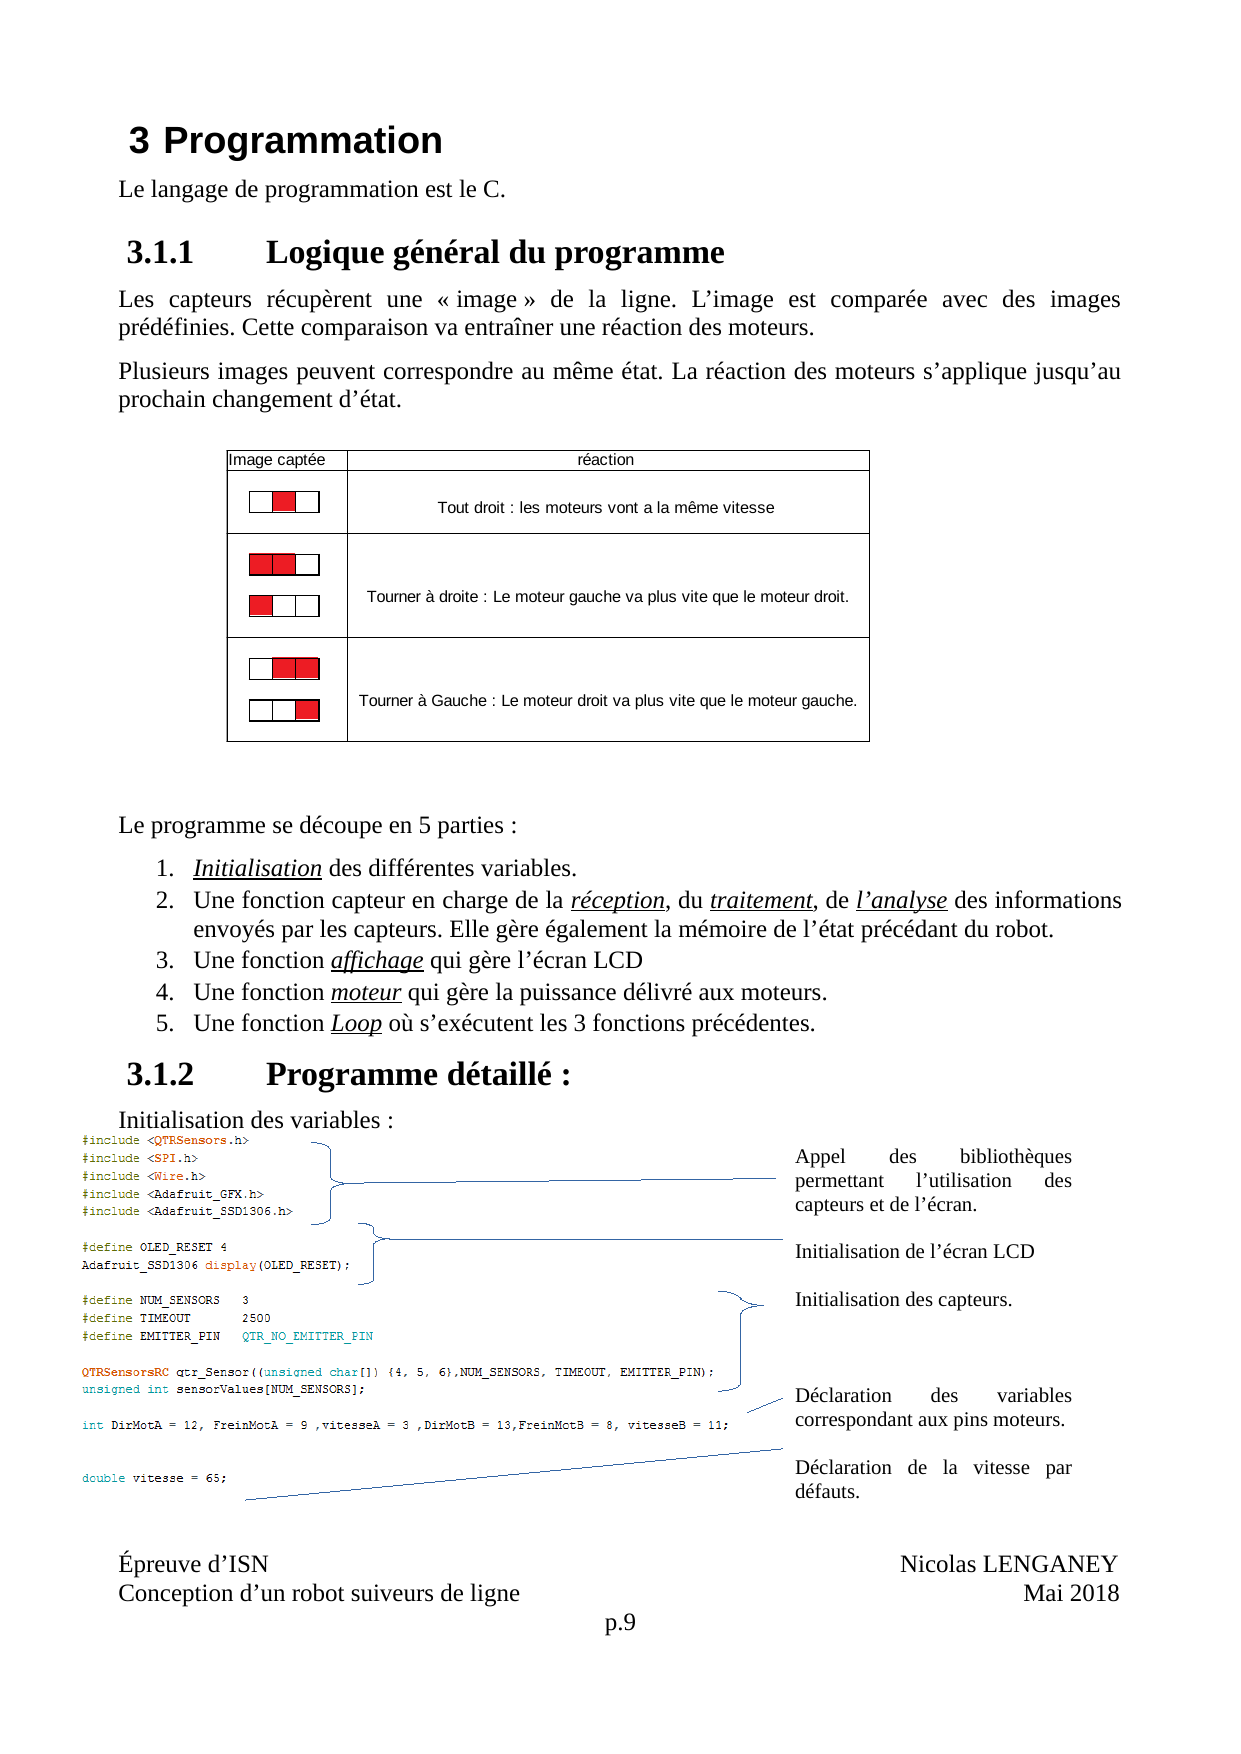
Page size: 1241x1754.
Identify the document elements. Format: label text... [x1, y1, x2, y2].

list Une fonction Loop où s’exécutent les 3 fonctions précédentes. [156, 1008, 1122, 1037]
list Initialisation des différentes variables. [156, 853, 1122, 882]
list Une fonction capteur en charge de la réception, du traitement, de l’analyse des informations envoyés par les capteurs. Elle gère également la mémoire de l’état précédant du robot. [156, 885, 1122, 942]
text Le langage de programmation est le C. [118, 174, 1122, 203]
list Une fonction affichage qui gère l’écran LCD [156, 945, 1122, 974]
text Initialisation des variables : [118, 1106, 1122, 1134]
text Plusieurs images peuvent correspondre au même état. La réaction des moteurs s’applique jusqu’au prochain changement d’état. [118, 356, 1122, 413]
subtitle Programme détaillé : [118, 1054, 1122, 1093]
text Les capteurs récupèrent une « image » de la ligne. L’image est comparée avec des images prédéfinies. Cette comparaison va entraîner une réaction des moteurs. [118, 284, 1122, 341]
subtitle Programmation [118, 118, 1122, 162]
subtitle Logique général du programme [118, 232, 1122, 271]
text Le programme se découpe en 5 parties : [118, 810, 1122, 839]
list Une fonction moteur qui gère la puissance délivré aux moteurs. [156, 977, 1122, 1005]
